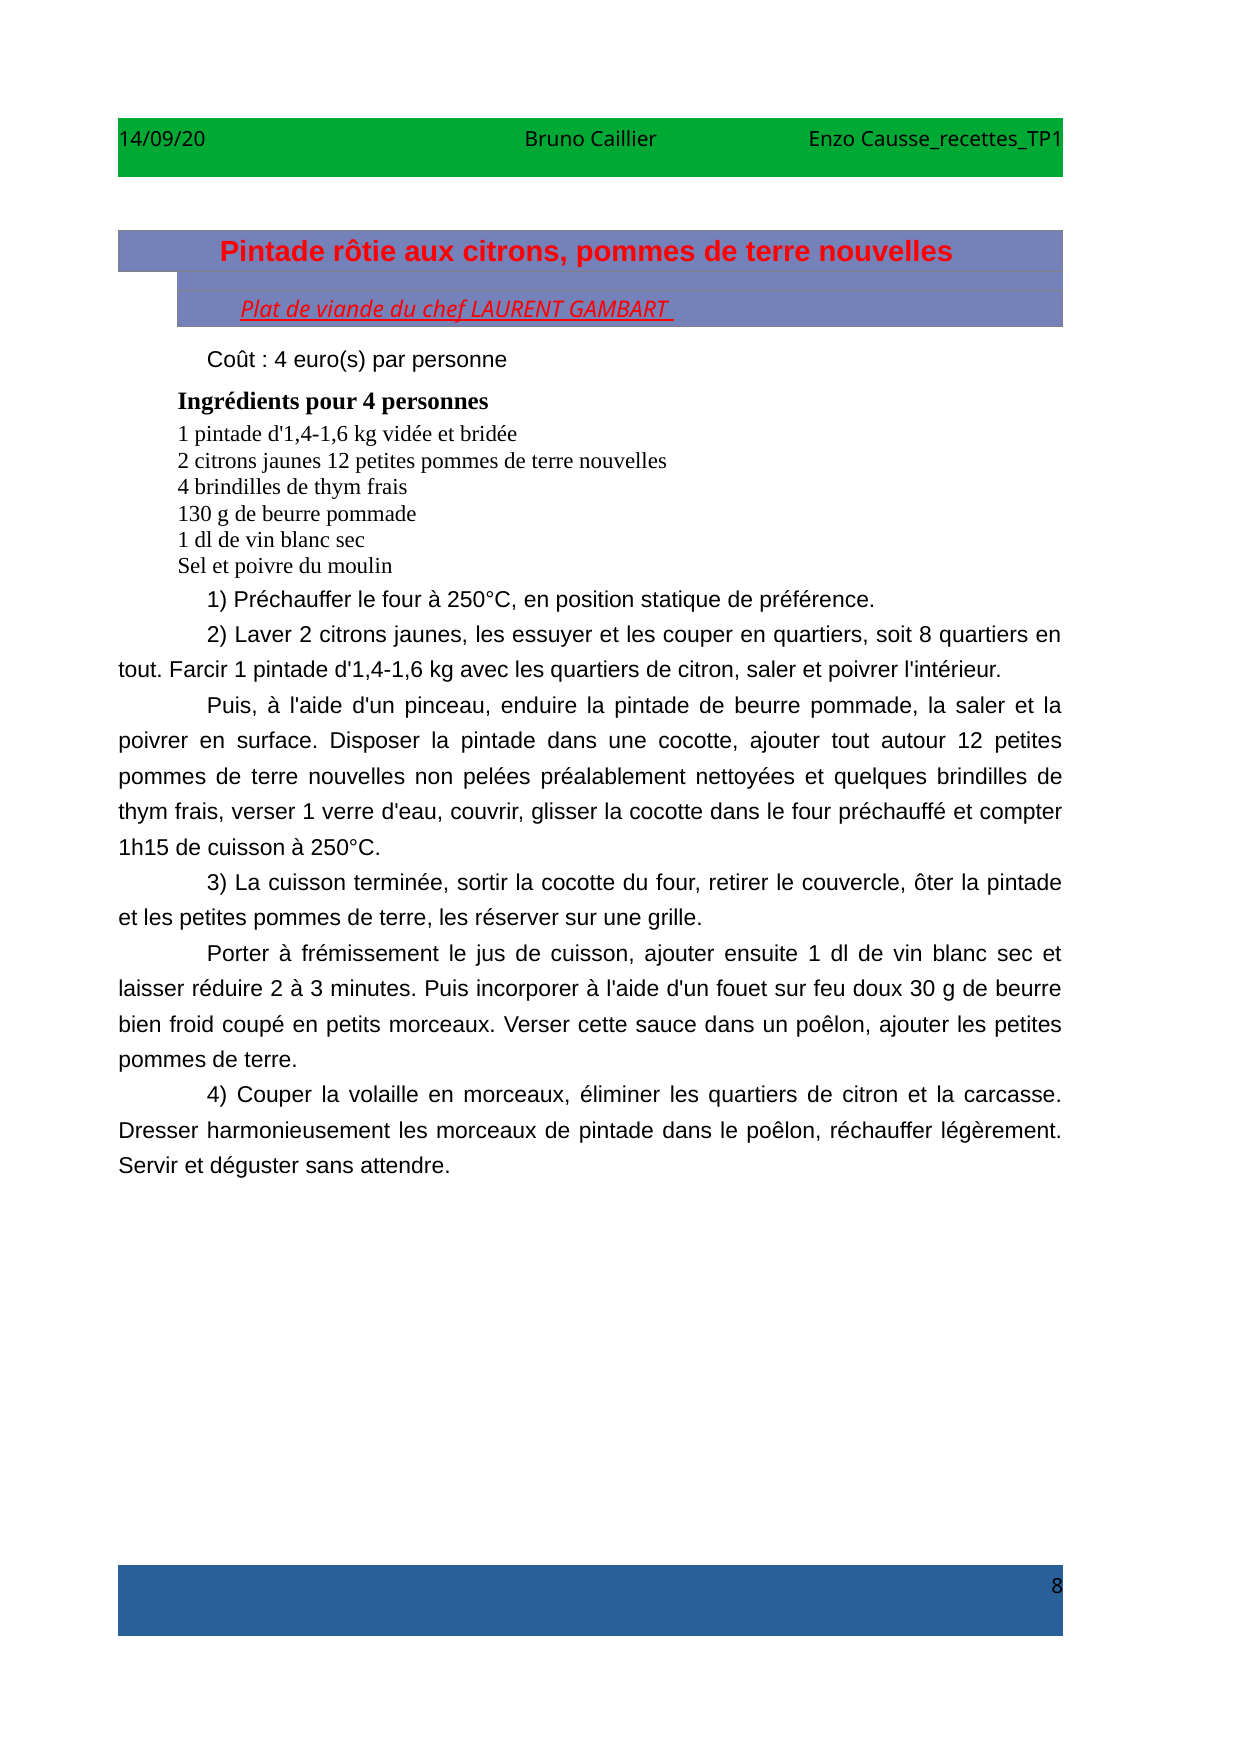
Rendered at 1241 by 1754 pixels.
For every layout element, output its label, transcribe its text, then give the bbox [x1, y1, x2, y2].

text 1 dl de vin blanc sec [177, 526, 1063, 552]
text Porter à frémissement le jus de cuisson, ajouter ensuite 1 dl de vin blanc sec et laisser réduire 2 à 3 minutes. Puis incorporer à l'aide d'un fouet sur feu doux 30 g de beurre bien froid coupé en petits morceaux. Verser cette sauce dans un poêlon, ajouter les petites pommes de terre. [118, 933, 1063, 1074]
text Coût : 4 euro(s) par personne [118, 339, 1063, 374]
text 1 pintade d'1,4-1,6 kg vidée et bridée [177, 421, 1063, 447]
text Puis, à l'aide d'un pinceau, enduire la pintade de beurre pommade, la saler et la poivrer en surface. Disposer la pintade dans une cocotte, ajouter tout autour 12 petites pommes de terre nouvelles non pelées préalablement nettoyées et quelques brindilles de thym frais, verser 1 verre d'eau, couvrir, glisser la cocotte dans le four préchauffé et compter 1h15 de cuisson à 250°C. [118, 685, 1063, 862]
text 4) Couper la volaille en morceaux, éliminer les quartiers de citron et la carcasse. Dresser harmonieusement les morceaux de pintade dans le poêlon, réchauffer légèrement. Servir et déguster sans attendre. [118, 1074, 1063, 1181]
text 1) Préchauffer le four à 250°C, en position statique de préférence. [118, 579, 1063, 614]
text 3) La cuisson terminée, sortir la cocotte du four, retirer le couvercle, ôter la pintade et les petites pommes de terre, les réserver sur une grille. [118, 862, 1063, 933]
title Plat de viande du chef LAURENT GAMBART [178, 291, 1062, 326]
text Ingrédients pour 4 personnes [177, 386, 1063, 414]
text 130 g de beurre pommade [177, 499, 1063, 526]
text 4 brindilles de thym frais [177, 473, 1063, 499]
text 2 citrons jaunes 12 petites pommes de terre nouvelles [177, 447, 1063, 473]
text 2) Laver 2 citrons jaunes, les essuyer et les couper en quartiers, soit 8 quartiers en tout. Farcir 1 pintade d'1,4-1,6 kg avec les quartiers de citron, saler et poivrer l'intérieur. [118, 614, 1063, 685]
title Pintade rôtie aux citrons, pommes de terre nouvelles [119, 231, 1062, 271]
text Sel et poivre du moulin [177, 552, 1063, 579]
